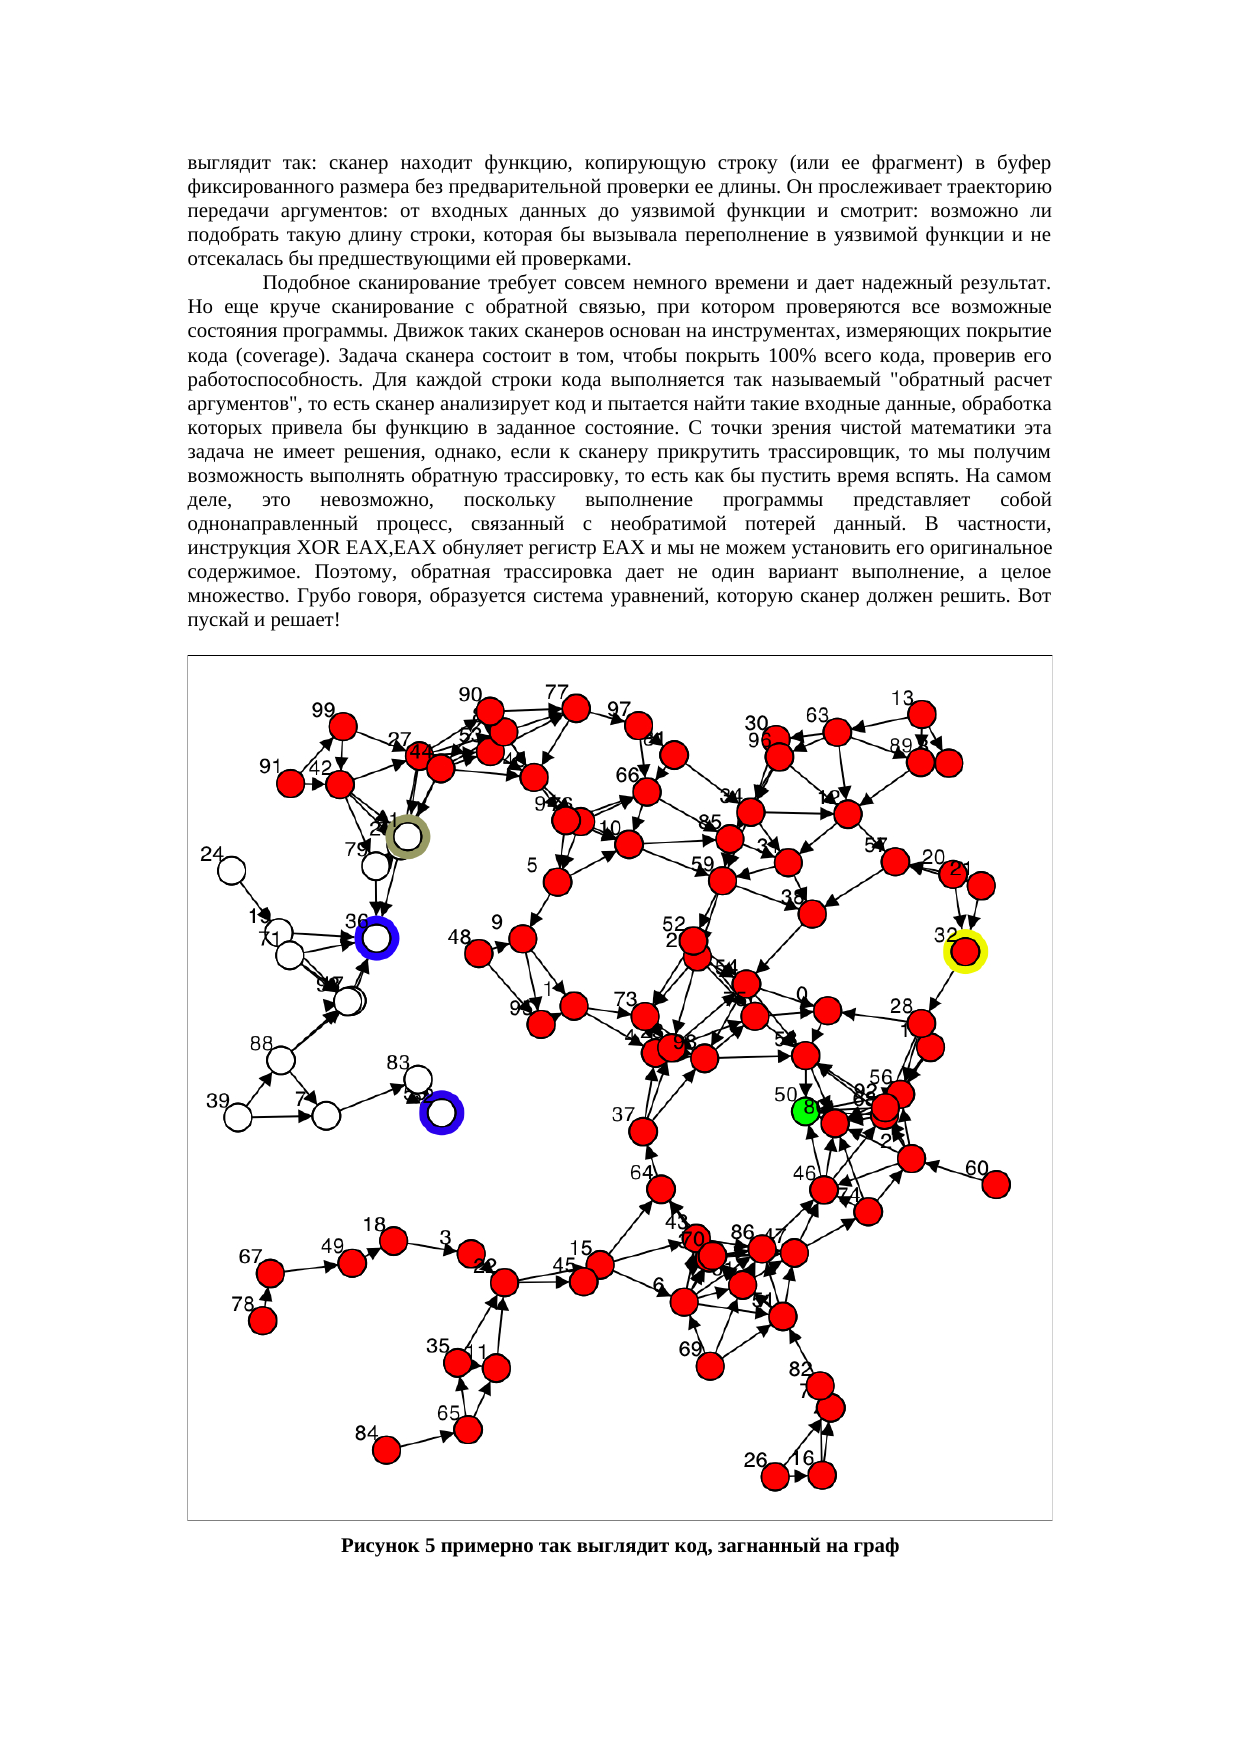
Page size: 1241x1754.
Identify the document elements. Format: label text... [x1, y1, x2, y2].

picture [187, 655, 1053, 1521]
text Подобное сканирование требует совсем немного времени и дает надежный результат. Но еще круче сканирование с обратной связью, при котором проверяются все возможные состояния программы. Движок таких сканеров основан на инструментах, измеряющих покрытие кода (coverage). Задача сканера состоит в том, чтобы покрыть 100% всего кода, проверив его работоспособность. Для каждой строки кода выполняется так называемый "обратный расчет аргументов", то есть сканер анализирует код и пытается найти такие входные данные, обработка которых привела бы функцию в заданное состояние. С точки зрения чистой математики эта задача не имеет решения, однако, если к сканеру прикрутить трассировщик, то мы получим возможность выполнять обратную трассировку, то есть как бы пустить время вспять. На самом деле, это невозможно, поскольку выполнение программы представляет собой однонаправленный процесс, связанный с необратимой потерей данный. В частности, инструкция XOR EAX,EAX обнуляет регистр EAX и мы не можем установить его оригинальное содержимое. Поэтому, обратная трассировка дает не один вариант выполнение, а целое множество. Грубо говоря, образуется система уравнений, которую сканер должен решить. Вот пускай и решает! [187, 270, 1053, 631]
text выглядит так: сканер находит функцию, копирующую строку (или ее фрагмент) в буфер фиксированного размера без предварительной проверки ее длины. Он прослеживает траекторию передачи аргументов: от входных данных до уязвимой функции и смотрит: возможно ли подобрать такую длину строки, которая бы вызывала переполнение в уязвимой функции и не отсекалась бы предшествующими ей проверками. [187, 150, 1053, 270]
text Рисунок 5 примерно так выглядит код, загнанный на граф [187, 1533, 1053, 1557]
